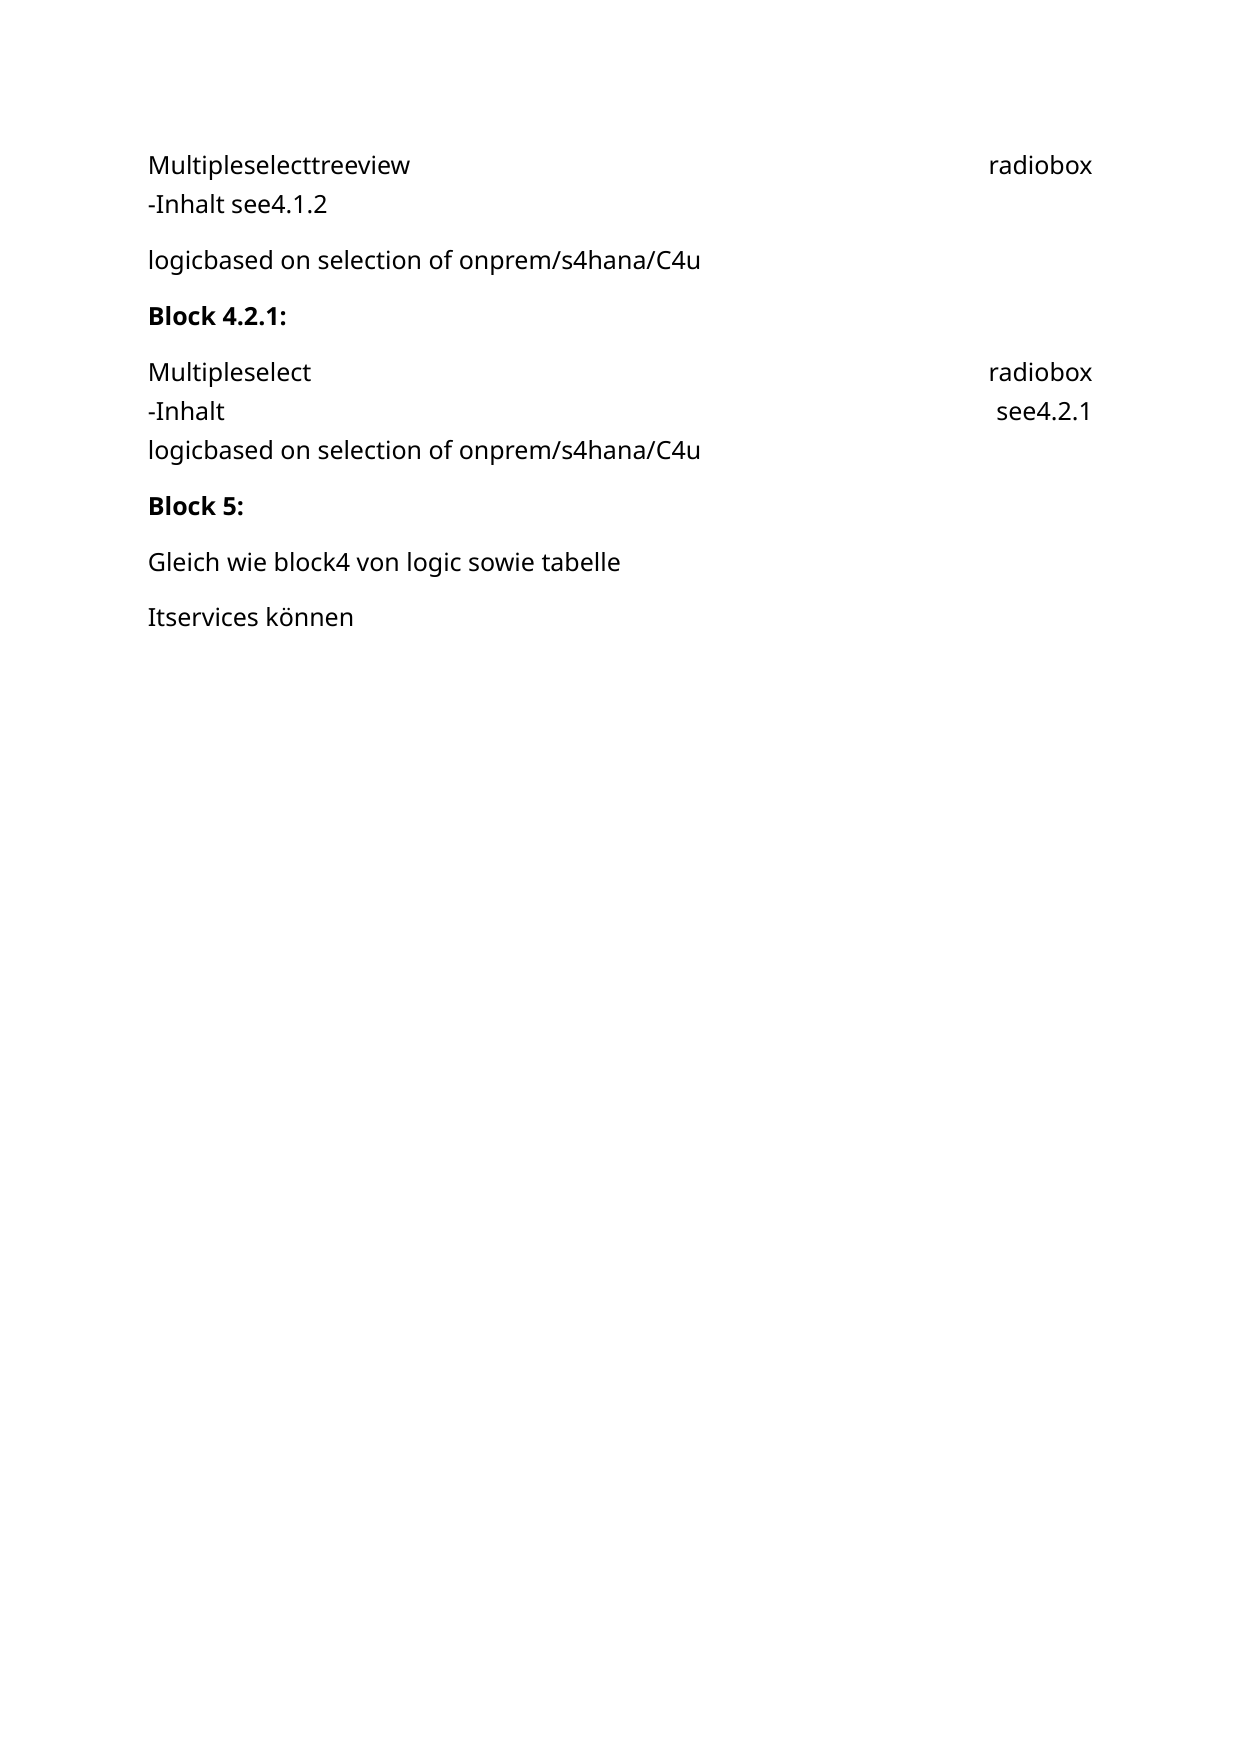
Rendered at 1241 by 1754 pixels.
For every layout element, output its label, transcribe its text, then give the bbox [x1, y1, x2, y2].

text Multipleselect radiobox -Inhalt see4.2.1 logicbased on selection of onprem/s4hana/C4u [148, 354, 1093, 467]
text Multipleselecttreeview radiobox -Inhalt see4.1.2 [148, 148, 1093, 221]
text logicbased on selection of onprem/s4hana/C4u [148, 243, 1093, 277]
text Block 4.2.1: [148, 298, 1093, 332]
text Itservices können [148, 600, 1093, 634]
text Gleich wie block4 von logic sowie tabelle [148, 544, 1093, 578]
text Block 5: [148, 488, 1093, 522]
